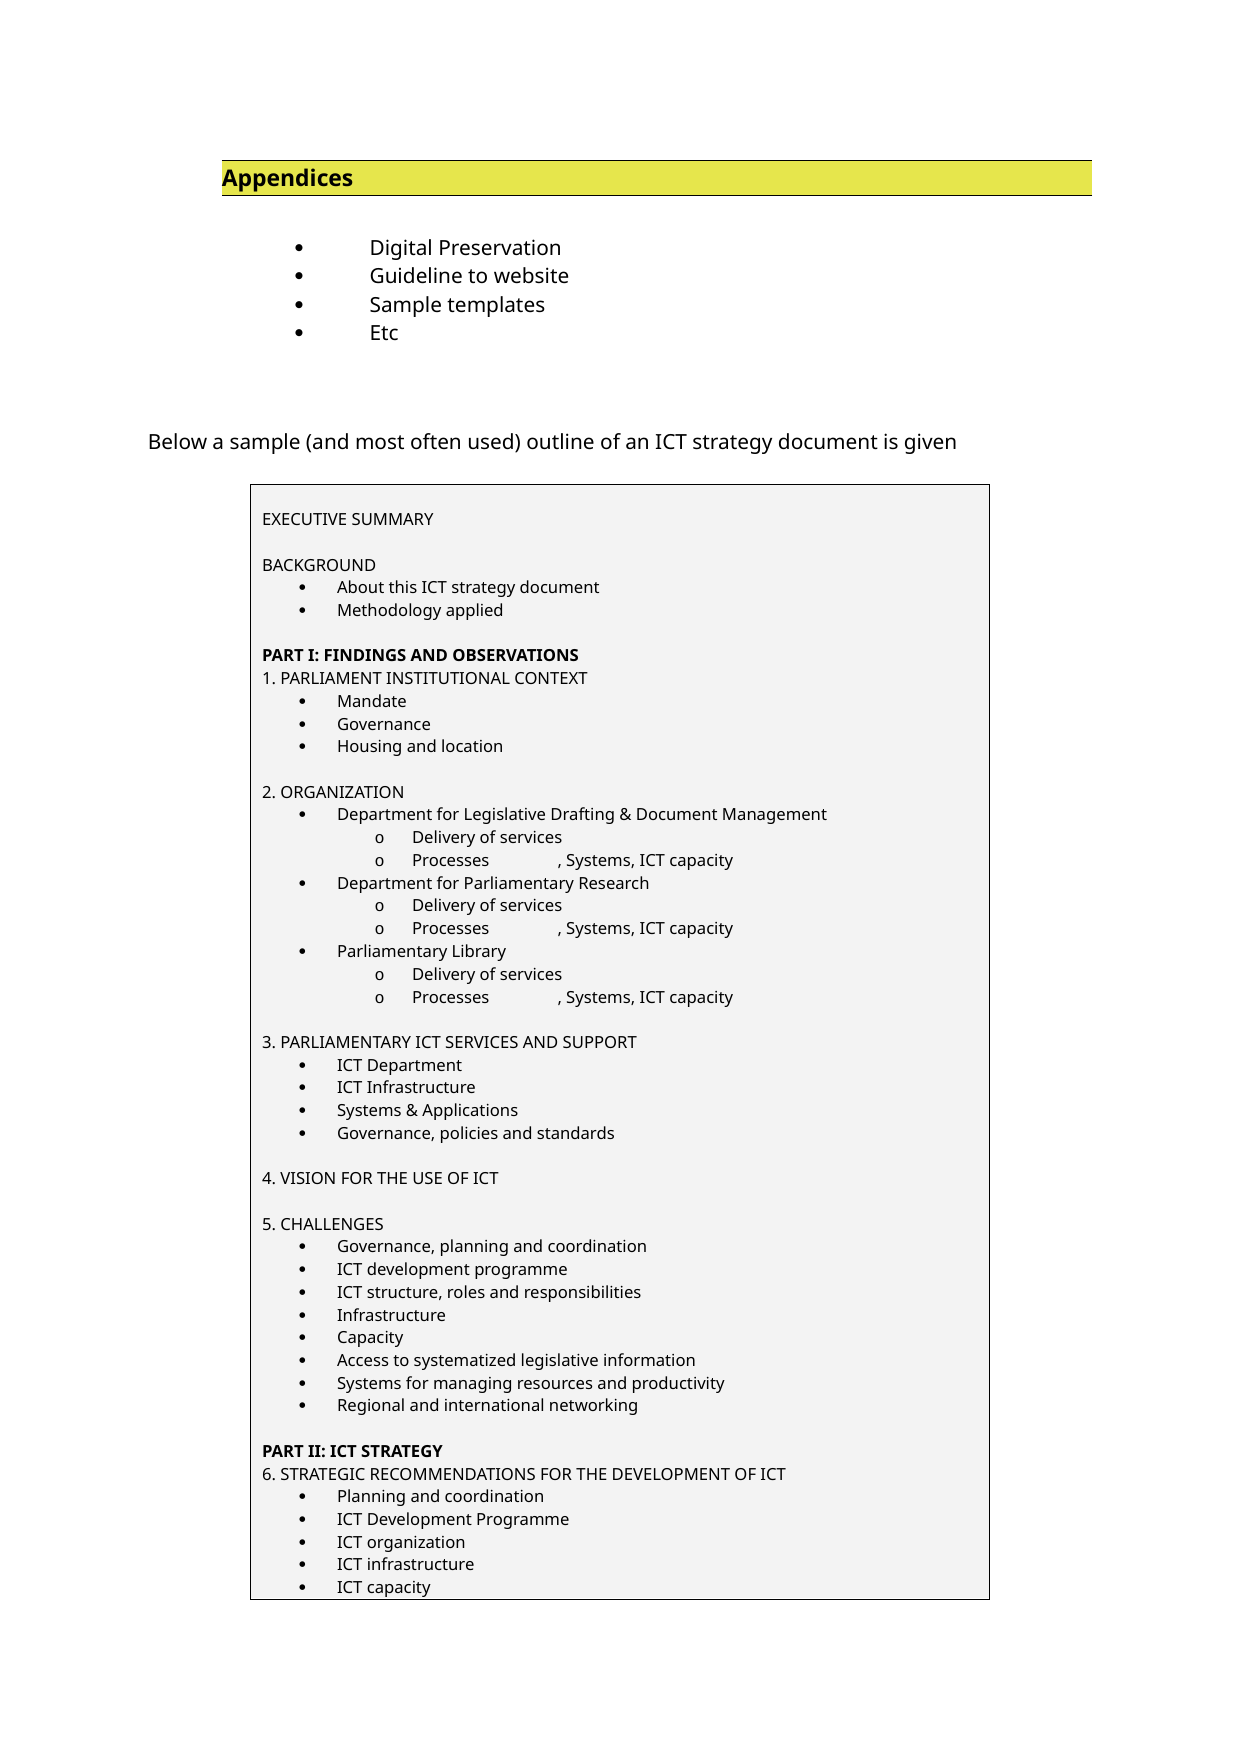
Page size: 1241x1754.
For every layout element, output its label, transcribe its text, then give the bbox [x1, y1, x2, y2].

list Sample templates [295, 290, 1092, 318]
list Etc [295, 318, 1092, 347]
table_header EXECUTIVE SUMMARY BACKGROUND About this ICT strategy document Methodology applied PART I: FINDINGS AND OBSERVATIONS 1. PARLIAMENT INSTITUTIONAL CONTEXT Mandate Governance Housing and location 2. ORGANIZATION Department for Legislative Drafting & Document Management Delivery of services Processes , Systems, ICT capacity Department for Parliamentary Research Delivery of services Processes , Systems, ICT capacity Parliamentary Library Delivery of services Processes , Systems, ICT capacity 3. PARLIAMENTARY ICT SERVICES AND SUPPORT ICT Department ICT Infrastructure Systems & Applications Governance, policies and standards 4. VISION FOR THE USE OF ICT 5. CHALLENGES Governance, planning and coordination ICT development programme ICT structure, roles and responsibilities Infrastructure Capacity Access to systematized legislative information Systems for managing resources and productivity Regional and international networking PART II: ICT STRATEGY 6. STRATEGIC RECOMMENDATIONS FOR THE DEVELOPMENT OF ICT Planning and coordination ICT Development Programme ICT organization ICT infrastructure ICT capacity Systems for ………. Systems to manage ……. Regional and international networking ANNEX 1: MAPPING OF CHALLENGES AND STRATEGIC RECOMMENDATIONS ANNEX 2: MAPPING OF STRATEGIC GOALS, STAKEHOLDERS AND PRIORITIES [251, 485, 989, 1598]
list Guideline to website [295, 261, 1092, 290]
list Digital Preservation [295, 233, 1092, 261]
text Below a sample (and most often used) outline of an ICT strategy document is given [148, 427, 1092, 456]
subtitle Appendices [222, 161, 1092, 195]
